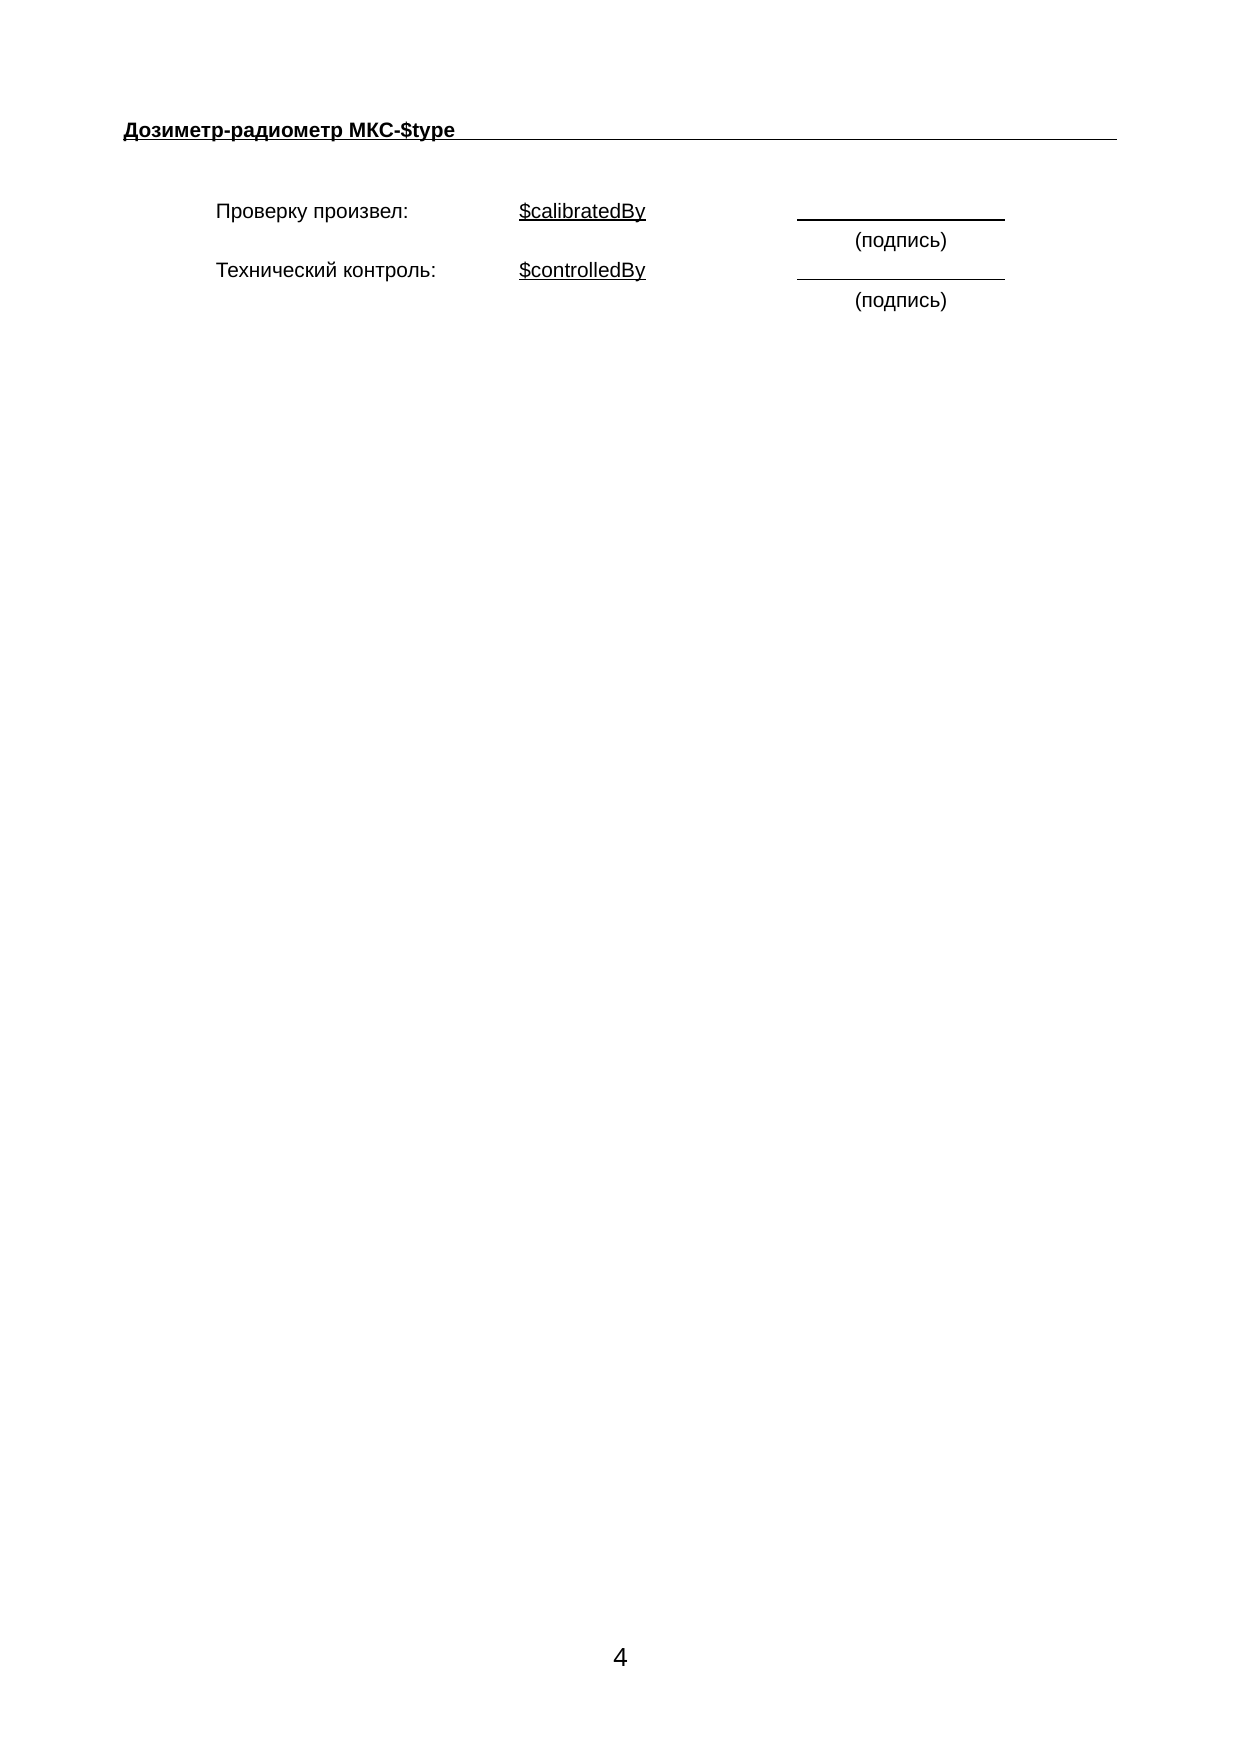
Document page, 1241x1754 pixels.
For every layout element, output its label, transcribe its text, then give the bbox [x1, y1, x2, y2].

table_cell (подпись) [771, 288, 1030, 312]
table_cell $controlledBy [514, 252, 771, 288]
table_cell [514, 288, 771, 312]
table_header $calibratedBy [514, 179, 771, 228]
table_cell [210, 228, 513, 252]
table_cell [210, 288, 513, 312]
table_cell (подпись) [771, 228, 1030, 252]
table_cell [514, 228, 771, 252]
table_header Проверку произвел: [210, 179, 513, 228]
table_cell [771, 252, 1030, 288]
table_header [771, 179, 1030, 228]
table_cell Технический контроль: [210, 252, 513, 288]
